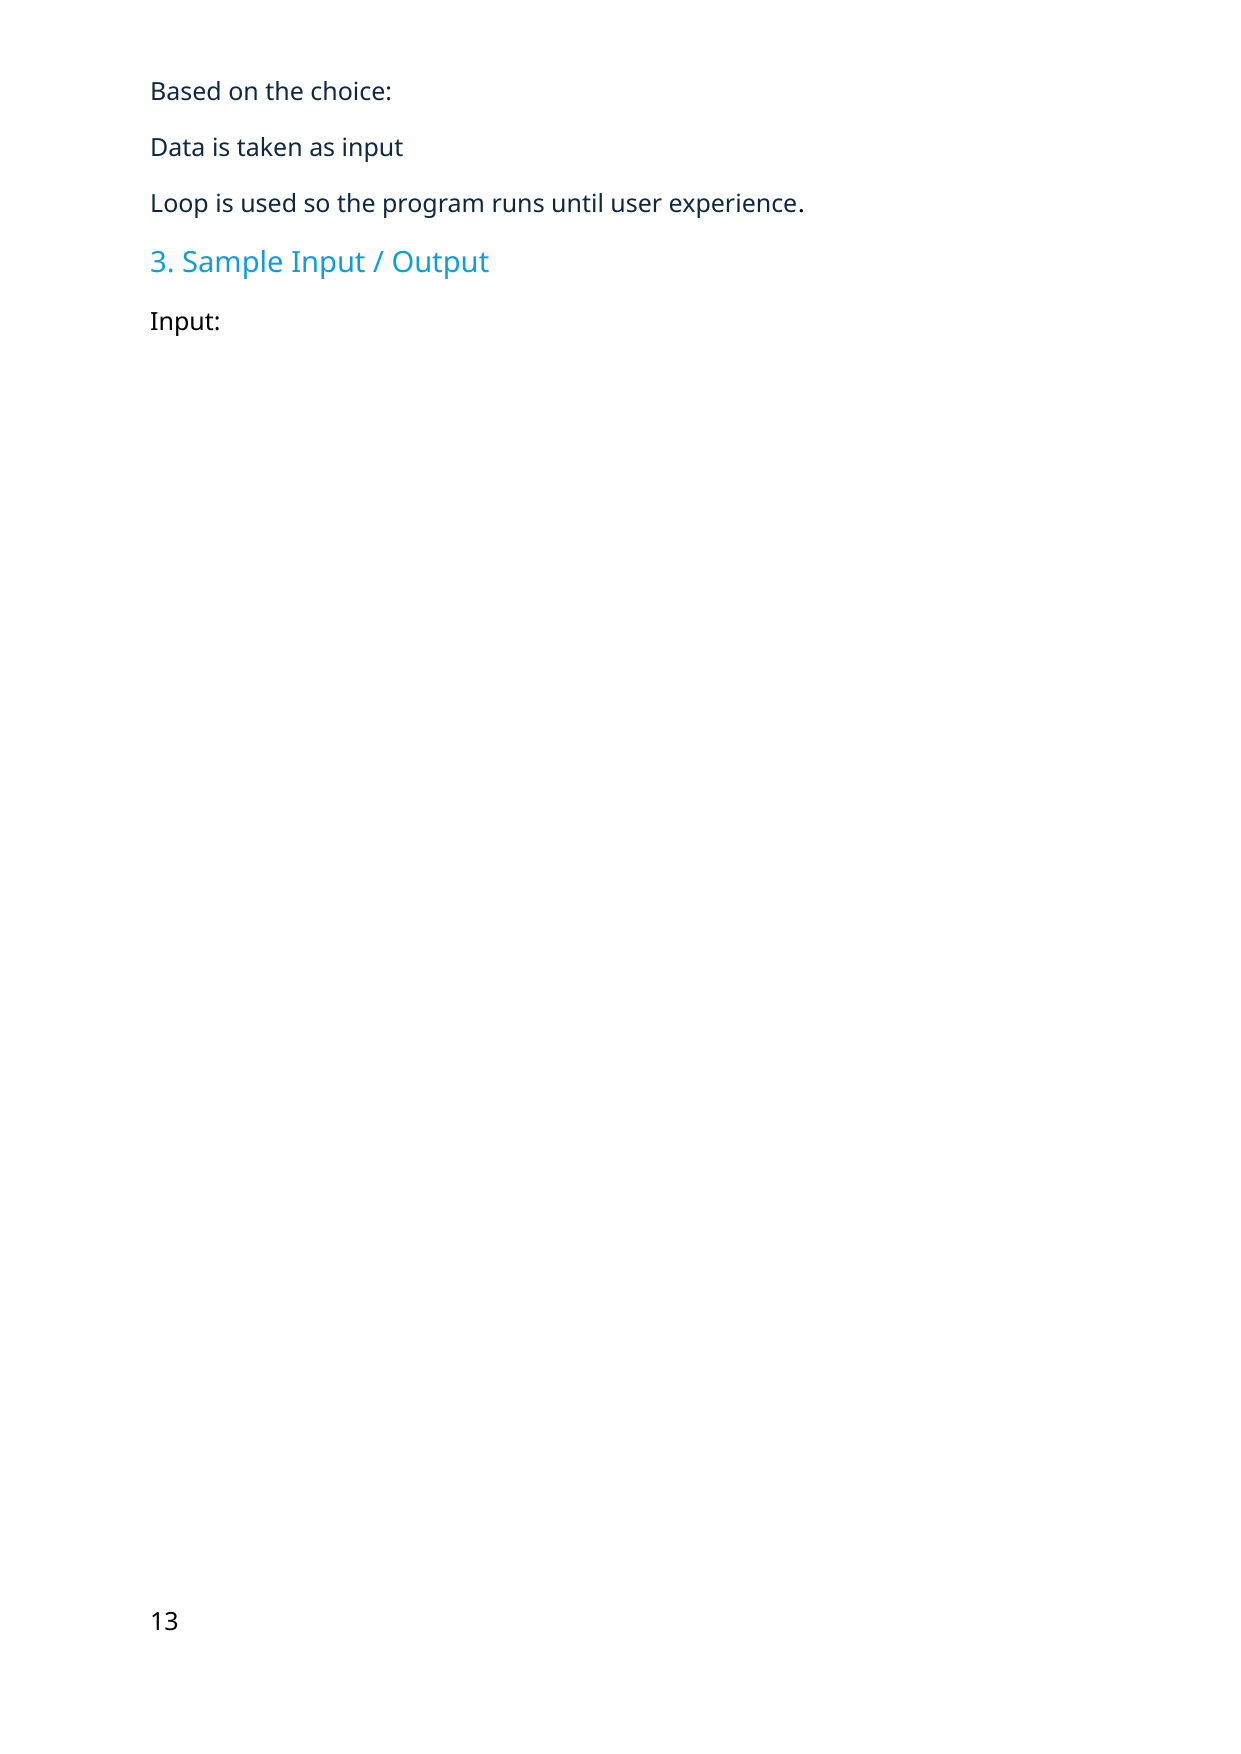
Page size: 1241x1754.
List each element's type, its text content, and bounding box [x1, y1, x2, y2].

text Data is taken as input [150, 129, 1090, 164]
text Input: [150, 303, 1090, 338]
text Based on the choice: [150, 74, 1090, 108]
text Loop is used so the program runs until user experience. [150, 185, 1090, 219]
text 3. Sample Input / Output [150, 241, 1090, 281]
